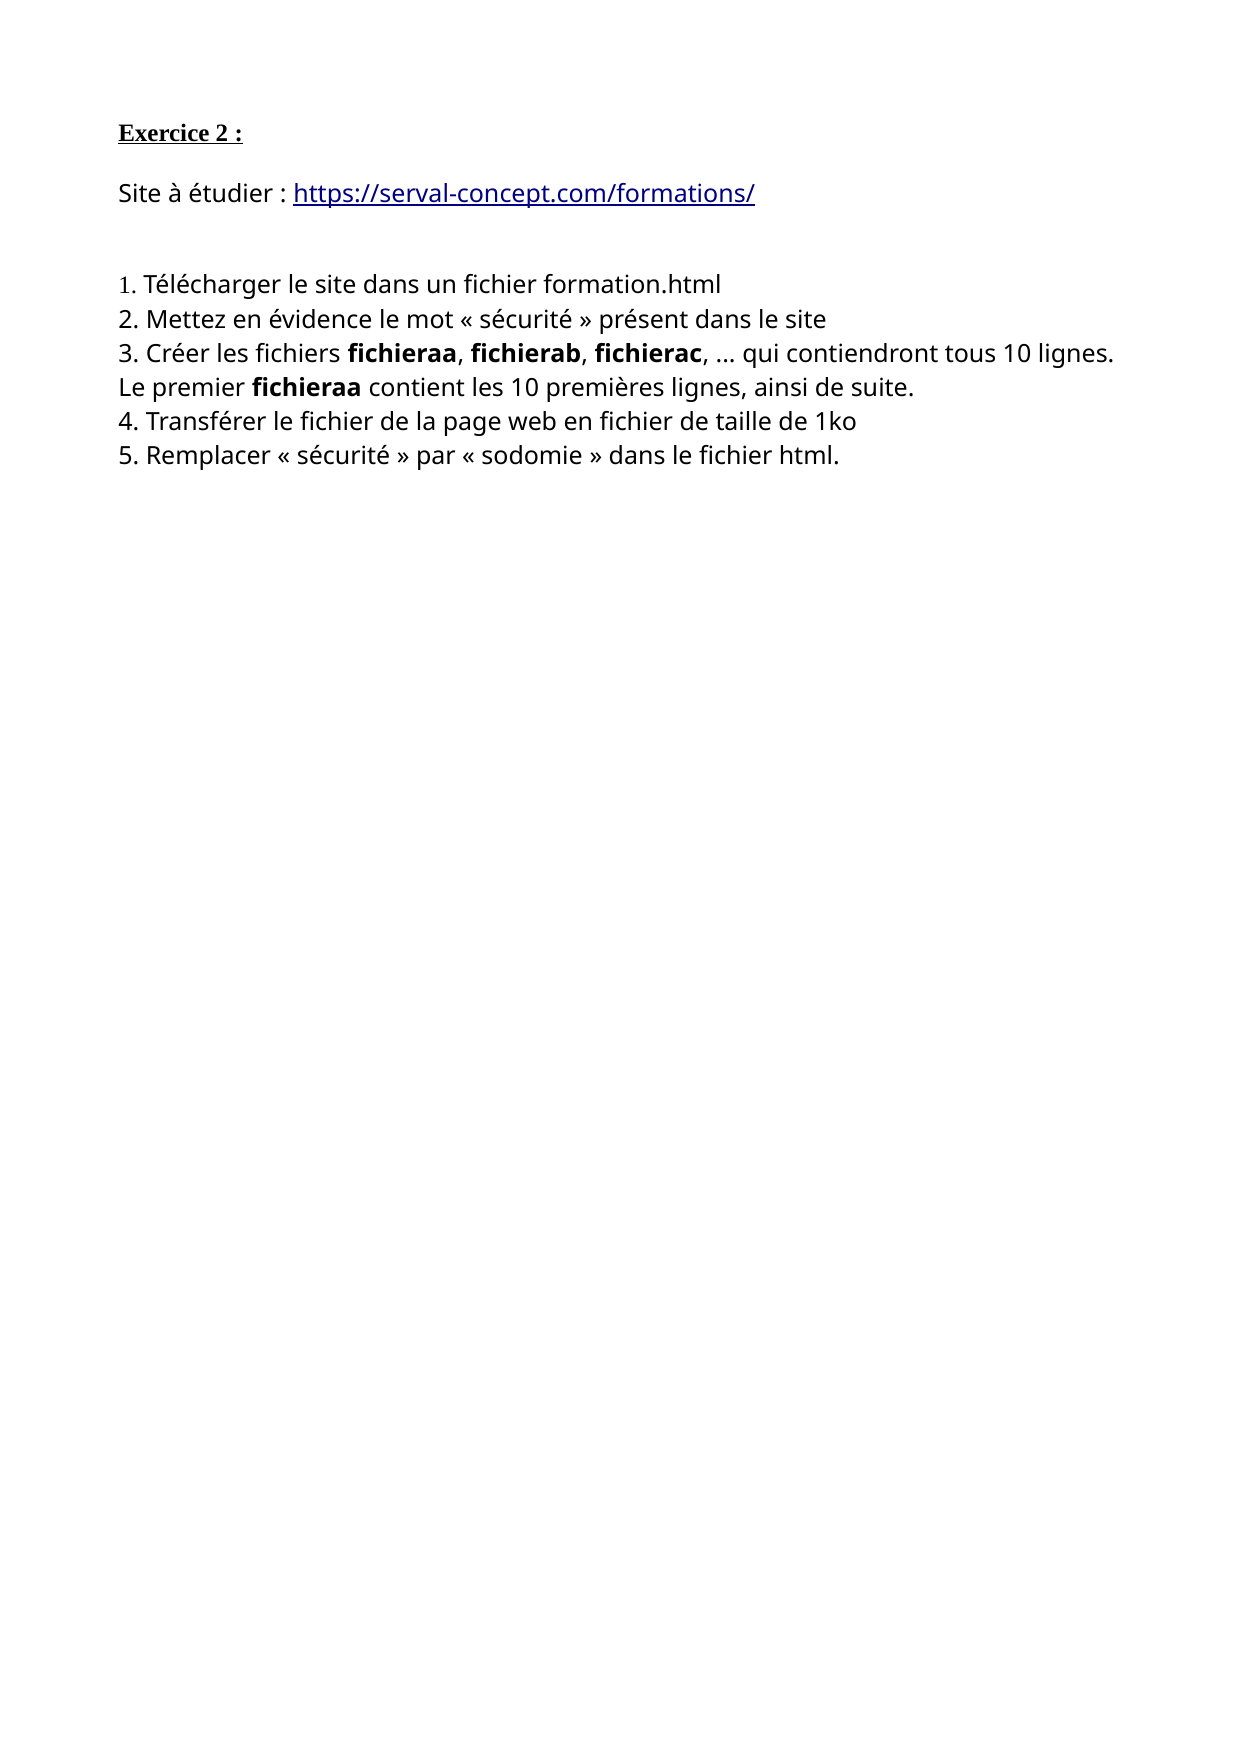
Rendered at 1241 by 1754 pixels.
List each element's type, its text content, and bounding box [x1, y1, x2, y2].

text 1. Télécharger le site dans un fichier formation.html [118, 267, 1122, 301]
text 5. Remplacer « sécurité » par « sodomie » dans le fichier html. [118, 437, 1122, 472]
text 3. Créer les fichiers fichieraa, fichierab, fichierac, ... qui contiendront tous 10 lignes. Le premier fichieraa contient les 10 premières lignes, ainsi de suite. [118, 335, 1122, 403]
text Site à étudier : https://serval-concept.com/formations/ [118, 176, 1122, 210]
text 2. Mettez en évidence le mot « sécurité » présent dans le site [118, 301, 1122, 335]
text Exercice 2 : [118, 118, 1122, 147]
text 4. Transférer le fichier de la page web en fichier de taille de 1ko [118, 403, 1122, 437]
